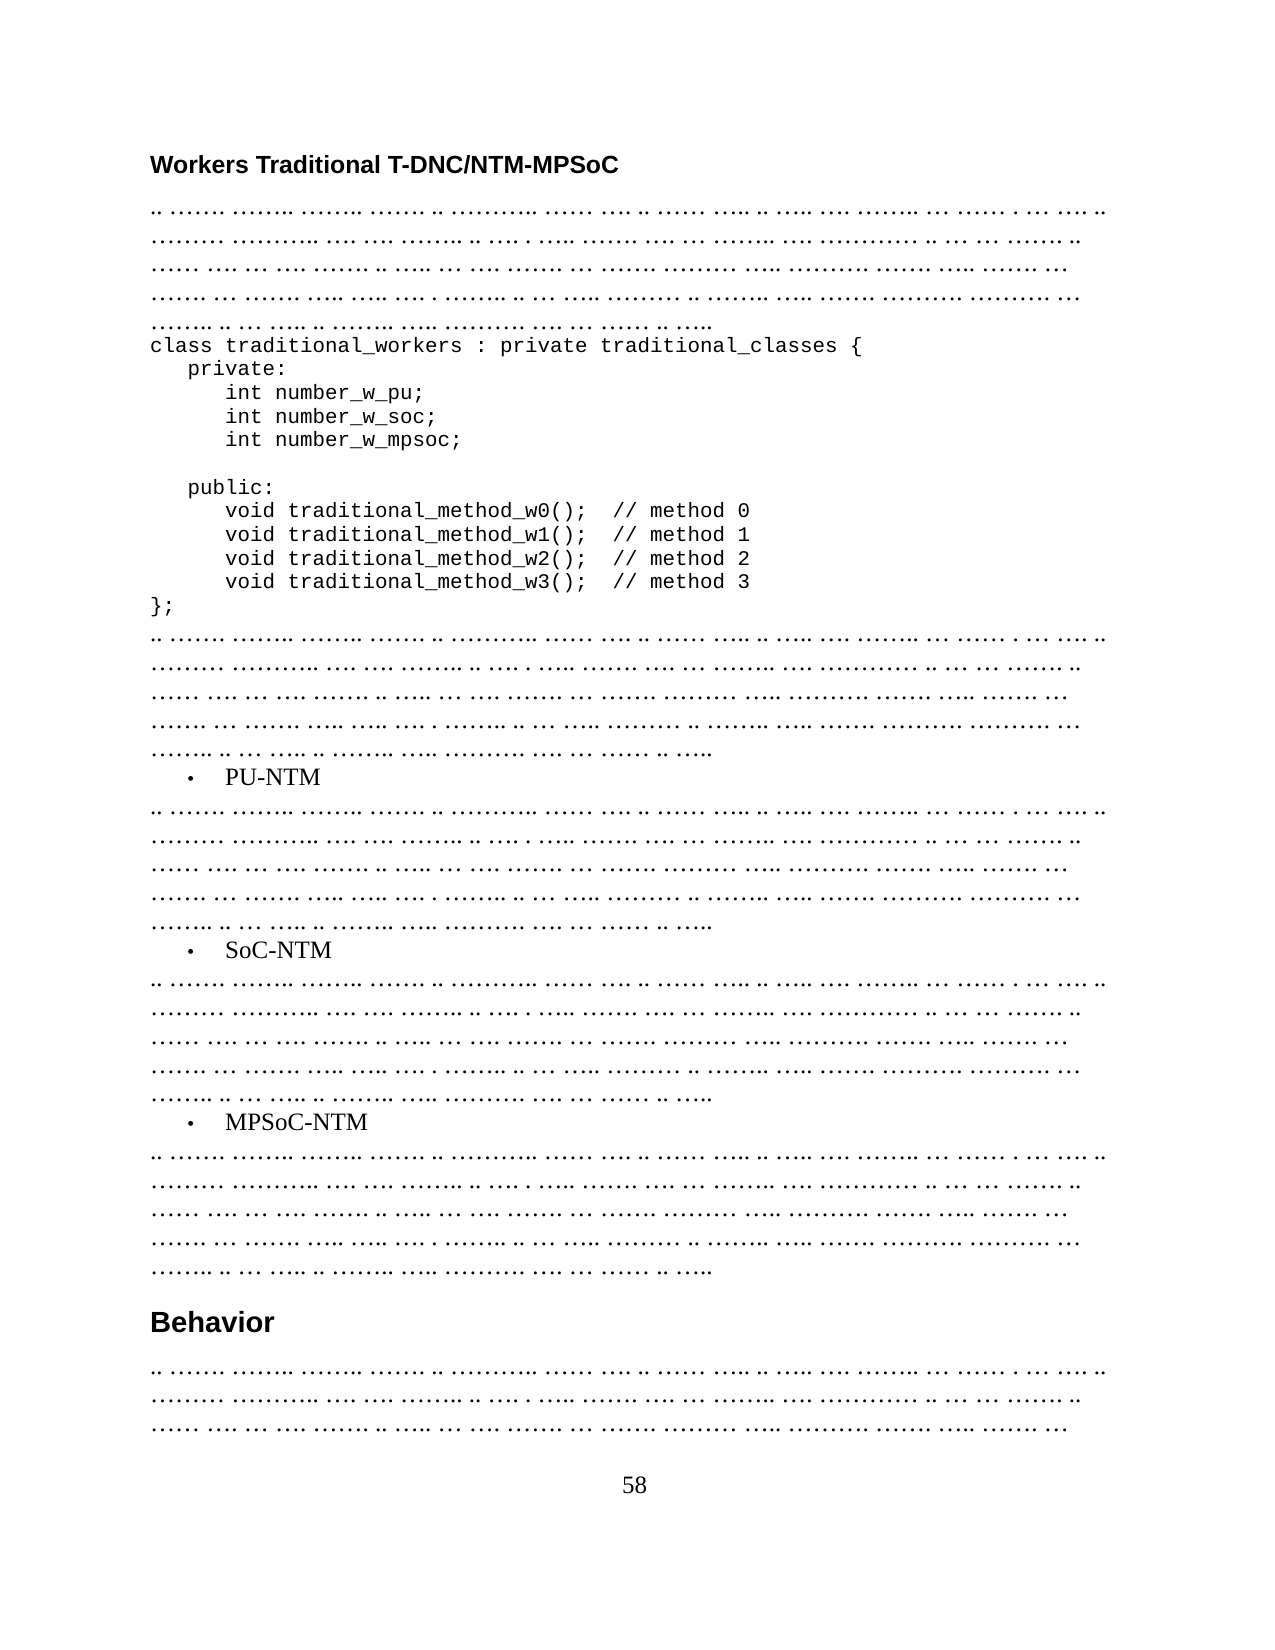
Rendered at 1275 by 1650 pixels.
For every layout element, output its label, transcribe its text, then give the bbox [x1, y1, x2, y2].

text void traditional_method_w3(); // method 3 [150, 571, 1125, 595]
text void traditional_method_w2(); // method 2 [150, 548, 1125, 571]
list MPSoC-NTM [187, 1107, 1125, 1136]
text .. ……. …….. …….. ……. .. ……….. …… …. .. …… ….. .. ….. …. …….. … …… . … …. .. ……… ……….. …. …. …….. .. …. . ….. ……. …. … …….. …. ………… .. … … ……. .. …… …. … …. ……. .. ….. … …. ……. … ……. ……… ….. ………. ……. ….. ……. … ……. … ……. ….. ….. …. . …….. .. … ….. ……… .. …….. ….. ……. ………. ………. … …….. .. … ….. .. …….. ….. ………. …. … …… .. ….. [150, 791, 1125, 935]
text int number_w_soc; [150, 406, 1125, 429]
text void traditional_method_w0(); // method 0 [150, 500, 1125, 524]
text }; [150, 595, 1125, 618]
text .. ……. …….. …….. ……. .. ……….. …… …. .. …… ….. .. ….. …. …….. … …… . … …. .. ……… ……….. …. …. …….. .. …. . ….. ……. …. … …….. …. ………… .. … … ……. .. …… …. … …. ……. .. ….. … …. ……. … ……. ……… ….. ………. ……. ….. ……. … ……. … ……. ….. ….. …. . …….. .. … ….. ……… .. …….. ….. ……. ………. ………. … …….. .. … ….. .. …….. ….. ………. …. … …… .. ….. [150, 1136, 1125, 1280]
list PU-NTM [187, 762, 1125, 791]
text public: [150, 477, 1125, 500]
subtitle Behavior [150, 1305, 1125, 1338]
list SoC-NTM [187, 935, 1125, 963]
text .. ……. …….. …….. ……. .. ……….. …… …. .. …… ….. .. ….. …. …….. … …… . … …. .. ……… ……….. …. …. …….. .. …. . ….. ……. …. … …….. …. ………… .. … … ……. .. …… …. … …. ……. .. ….. … …. ……. … ……. ……… ….. ………. ……. ….. ……. … ……. … ……. ….. ….. …. . …….. .. … ….. ……… .. …….. ….. ……. ………. ………. … …….. .. … ….. .. …….. ….. ………. …. … …… .. ….. [150, 618, 1125, 762]
text class traditional_workers : private traditional_classes { [150, 335, 1125, 358]
text void traditional_method_w1(); // method 1 [150, 524, 1125, 548]
text private: [150, 358, 1125, 382]
text .. ……. …….. …….. ……. .. ……….. …… …. .. …… ….. .. ….. …. …….. … …… . … …. .. ……… ……….. …. …. …….. .. …. . ….. ……. …. … …….. …. ………… .. … … ……. .. …… …. … …. ……. .. ….. … …. ……. … ……. ……… ….. ………. ……. ….. ……. … ……. … ……. ….. ….. …. . …….. .. … ….. ……… .. …….. ….. ……. ………. ………. … …….. .. … ….. .. …….. ….. ………. …. … …… .. ….. [150, 191, 1125, 335]
text int number_w_mpsoc; [150, 429, 1125, 453]
text int number_w_pu; [150, 382, 1125, 406]
text .. ……. …….. …….. ……. .. ……….. …… …. .. …… ….. .. ….. …. …….. … …… . … …. .. ……… ……….. …. …. …….. .. …. . ….. ……. …. … …….. …. ………… .. … … ……. .. …… …. … …. ……. .. ….. … …. ……. … ……. ……… ….. ………. ……. ….. ……. … ……. … ……. ….. ….. …. . …….. .. … ….. ……… .. …….. ….. ……. ………. ………. … …….. .. … ….. .. …….. ….. ………. …. … …… .. ….. [150, 963, 1125, 1107]
subtitle Workers Traditional T-DNC/NTM-MPSoC [150, 150, 1125, 178]
text .. ……. …….. …….. ……. .. ……….. …… …. .. …… ….. .. ….. …. …….. … …… . … …. .. ……… ……….. …. …. …….. .. …. . ….. ……. …. … …….. …. ………… .. … … ……. .. …… …. … …. ……. .. ….. … …. ……. … ……. ……… ….. ………. ……. ….. ……. … [150, 1351, 1125, 1437]
